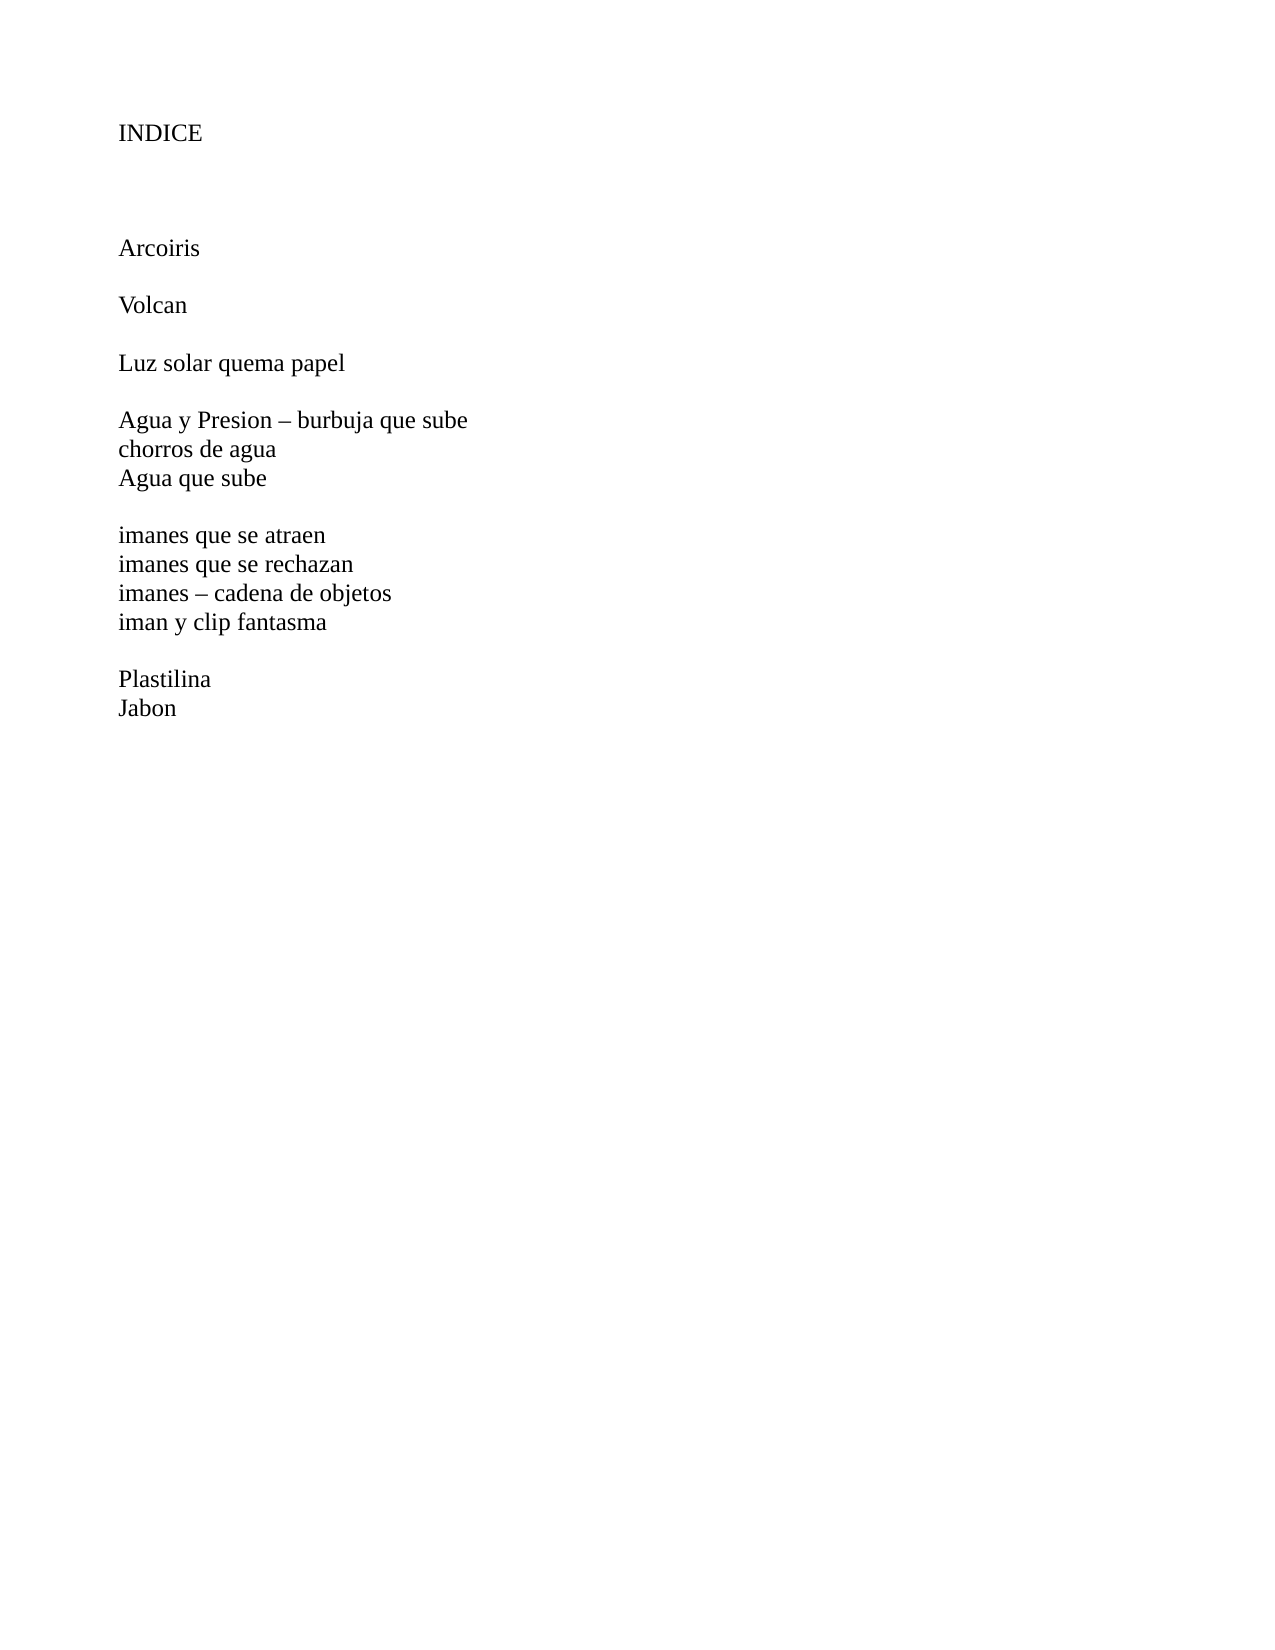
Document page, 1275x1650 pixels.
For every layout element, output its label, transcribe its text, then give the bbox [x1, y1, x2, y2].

text imanes que se atraen [118, 521, 1157, 549]
text Agua que sube [118, 463, 1157, 492]
text Plastilina [118, 664, 1157, 693]
text Jabon [118, 693, 1157, 722]
text Arcoiris [118, 233, 1157, 262]
text iman y clip fantasma [118, 607, 1157, 636]
text chorros de agua [118, 434, 1157, 463]
text Volcan [118, 291, 1157, 319]
text Luz solar quema papel [118, 348, 1157, 377]
text imanes que se rechazan [118, 549, 1157, 578]
text INDICE [118, 118, 1157, 147]
text Agua y Presion – burbuja que sube [118, 406, 1157, 434]
text imanes – cadena de objetos [118, 578, 1157, 607]
